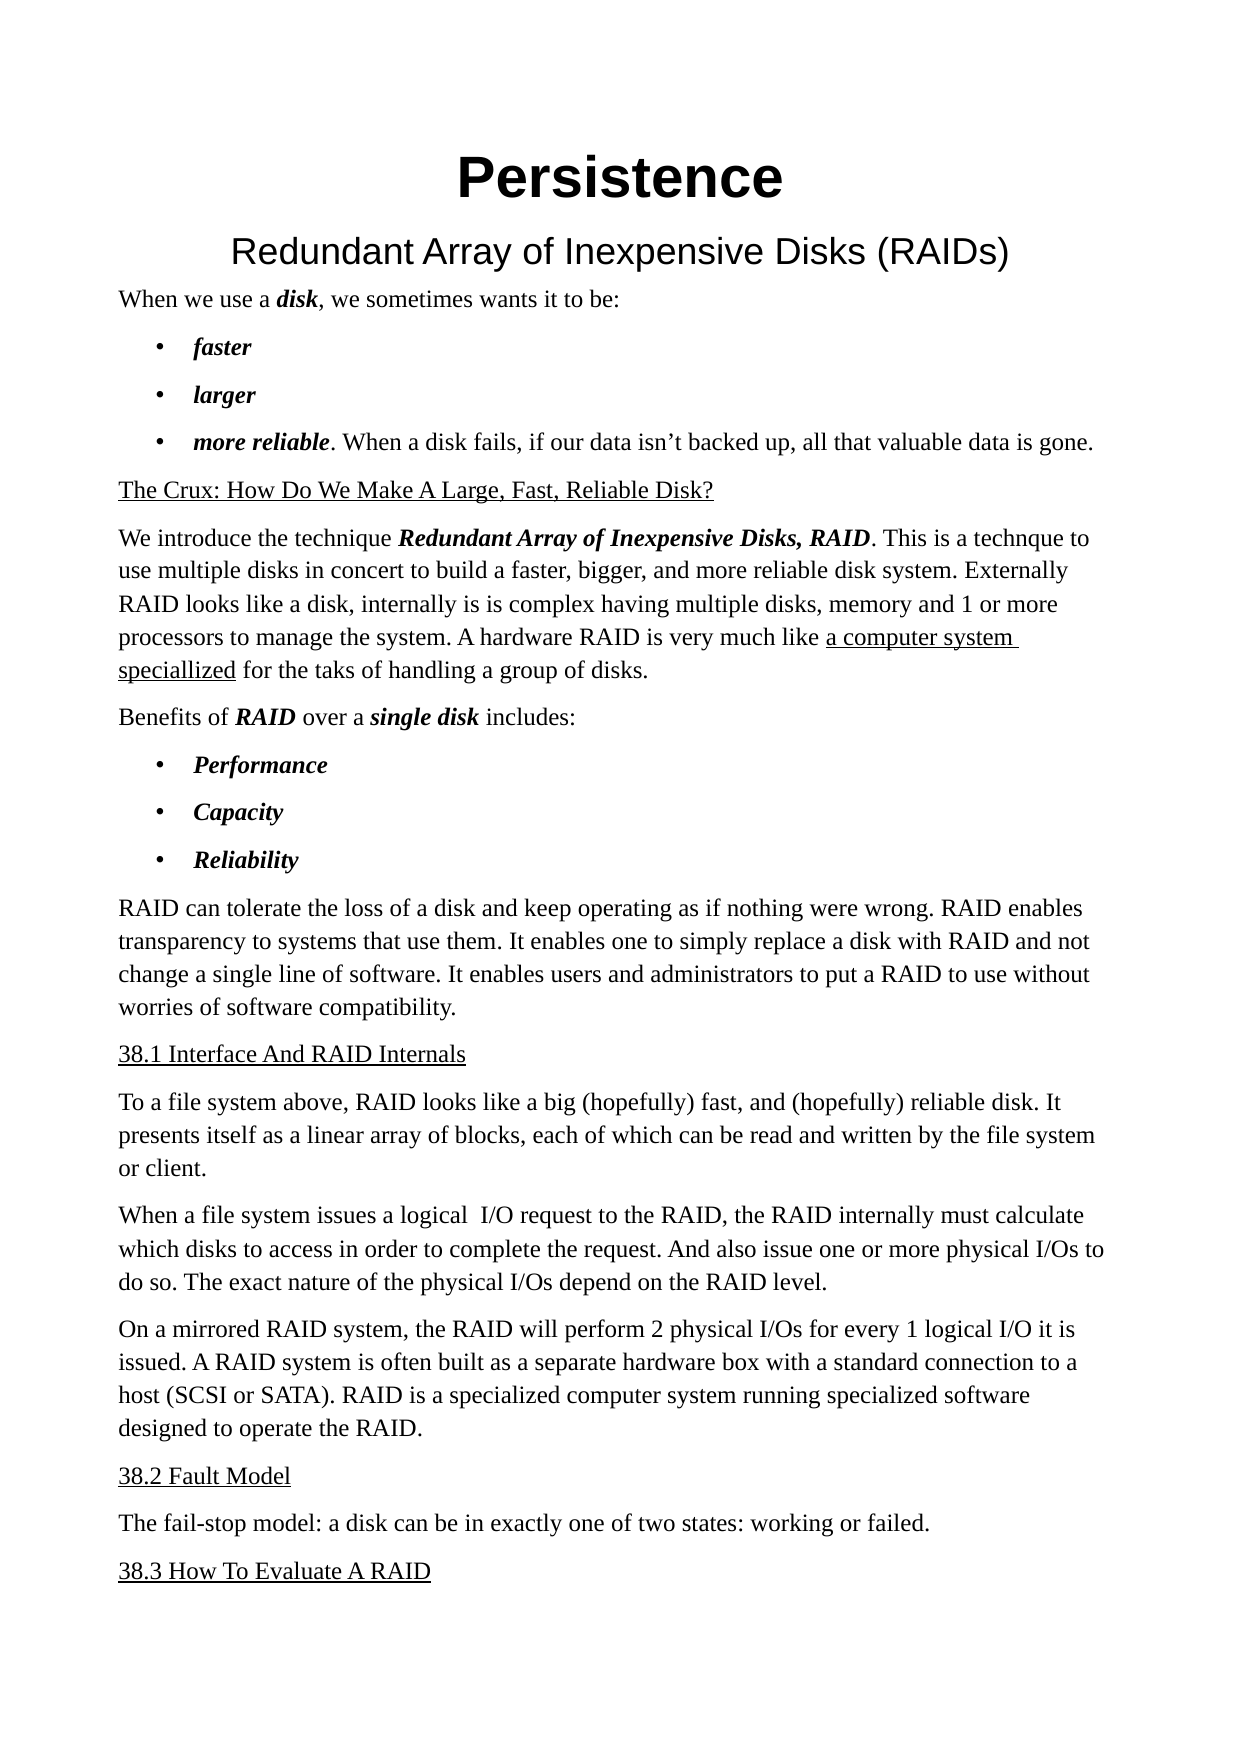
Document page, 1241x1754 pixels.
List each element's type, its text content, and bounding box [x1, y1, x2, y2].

text On a mirrored RAID system, the RAID will perform 2 physical I/Os for every 1 logical I/O it is issued. A RAID system is often built as a separate hardware box with a standard connection to a host (SCSI or SATA). RAID is a specialized computer system running specialized software designed to operate the RAID. [118, 1314, 1122, 1442]
list Reliability [156, 845, 1122, 874]
text The fail-stop model: a disk can be in exactly one of two states: working or failed. [118, 1508, 1122, 1537]
text The Crux: How Do We Make A Large, Fast, Reliable Disk? [118, 475, 1122, 504]
text 38.2 Fault Model [118, 1461, 1122, 1490]
list larger [156, 380, 1122, 408]
text RAID can tolerate the loss of a disk and keep operating as if nothing were wrong. RAID enables transparency to systems that use them. It enables one to simply replace a disk with RAID and not change a single line of software. It enables users and administrators to put a RAID to use without worries of software compatibility. [118, 893, 1122, 1021]
text Benefits of RAID over a single disk includes: [118, 702, 1122, 731]
text When a file system issues a logical I/O request to the RAID, the RAID internally must calculate which disks to access in order to complete the request. And also issue one or more physical I/Os to do so. The exact nature of the physical I/Os depend on the RAID level. [118, 1201, 1122, 1295]
text 38.1 Interface And RAID Internals [118, 1039, 1122, 1068]
list Performance [156, 750, 1122, 779]
list more reliable. When a disk fails, if our data isn’t backed up, all that valuable data is gone. [156, 427, 1122, 456]
list faster [156, 332, 1122, 361]
subtitle Redundant Array of Inexpensive Disks (RAIDs) [118, 229, 1122, 272]
list Capacity [156, 797, 1122, 826]
title Persistence [118, 143, 1122, 210]
text To a file system above, RAID looks like a big (hopefully) fast, and (hopefully) reliable disk. It presents itself as a linear array of blocks, each of which can be read and written by the file system or client. [118, 1087, 1122, 1182]
text 38.3 How To Evaluate A RAID [118, 1556, 1122, 1585]
text We introduce the technique Redundant Array of Inexpensive Disks, RAID. This is a technque to use multiple disks in concert to build a faster, bigger, and more reliable disk system. Externally RAID looks like a disk, internally is is complex having multiple disks, memory and 1 or more processors to manage the system. A hardware RAID is very much like a computer system speciallized for the taks of handling a group of disks. [118, 523, 1122, 683]
text When we use a disk, we sometimes wants it to be: [118, 284, 1122, 313]
